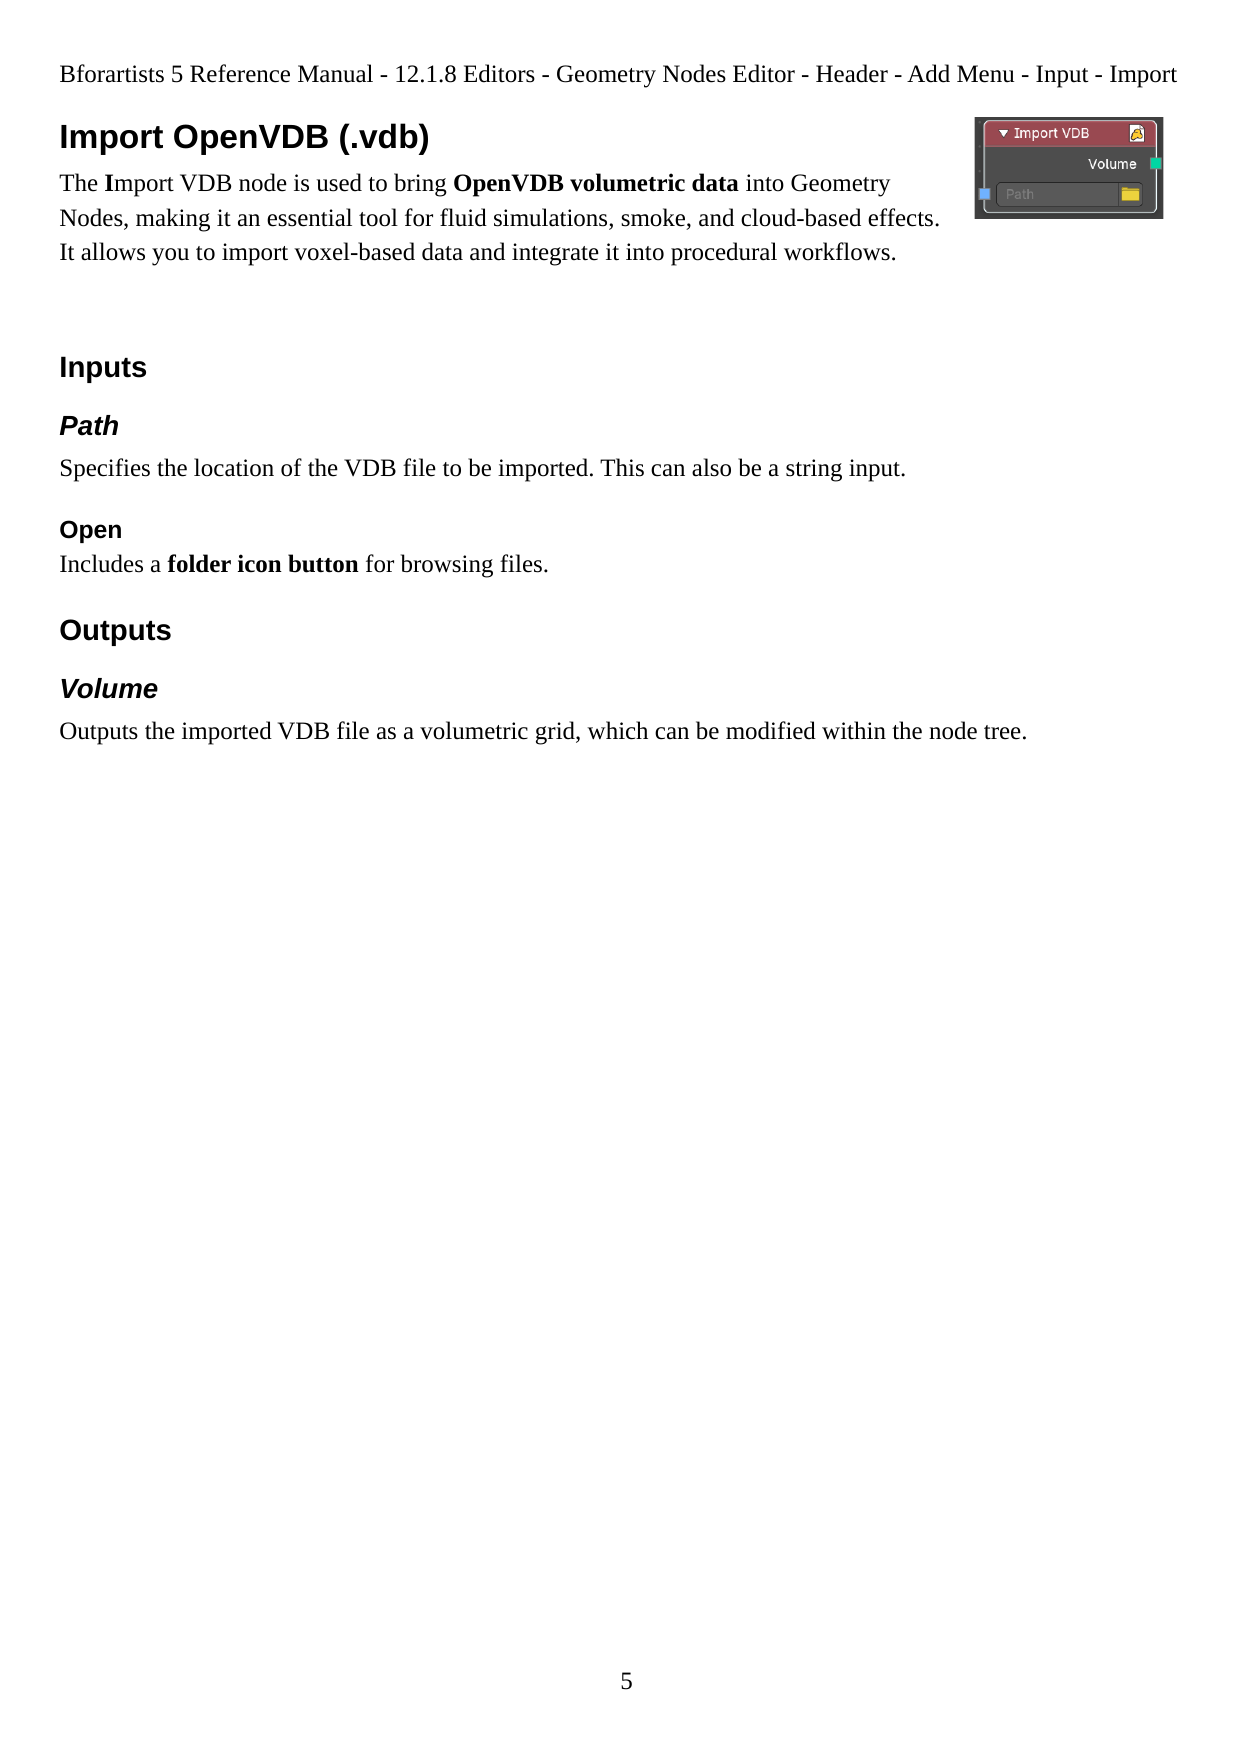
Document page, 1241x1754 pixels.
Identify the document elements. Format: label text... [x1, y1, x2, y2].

subtitle [1164, 117, 1181, 156]
text Outputs the imported VDB file as a volumetric grid, which can be modified within the node tree. [59, 716, 1181, 745]
text The Import VDB node is used to bring OpenVDB volumetric data into Geometry Nodes, making it an essential tool for fluid simulations, smoke, and cloud-based effects. It allows you to import voxel-based data and integrate it into procedural workflows. [59, 168, 1181, 266]
text Includes a folder icon button for browsing files. [59, 549, 1181, 578]
picture [974, 117, 1164, 219]
subtitle Outputs [59, 613, 1181, 647]
text Specifies the location of the VDB file to be imported. This can also be a string input. [59, 453, 1181, 482]
subtitle Import OpenVDB (.vdb) [59, 117, 974, 156]
subtitle Path [59, 409, 1181, 441]
subtitle Inputs [59, 350, 1181, 384]
subtitle Volume [59, 672, 1181, 704]
subtitle Open [59, 515, 1181, 543]
